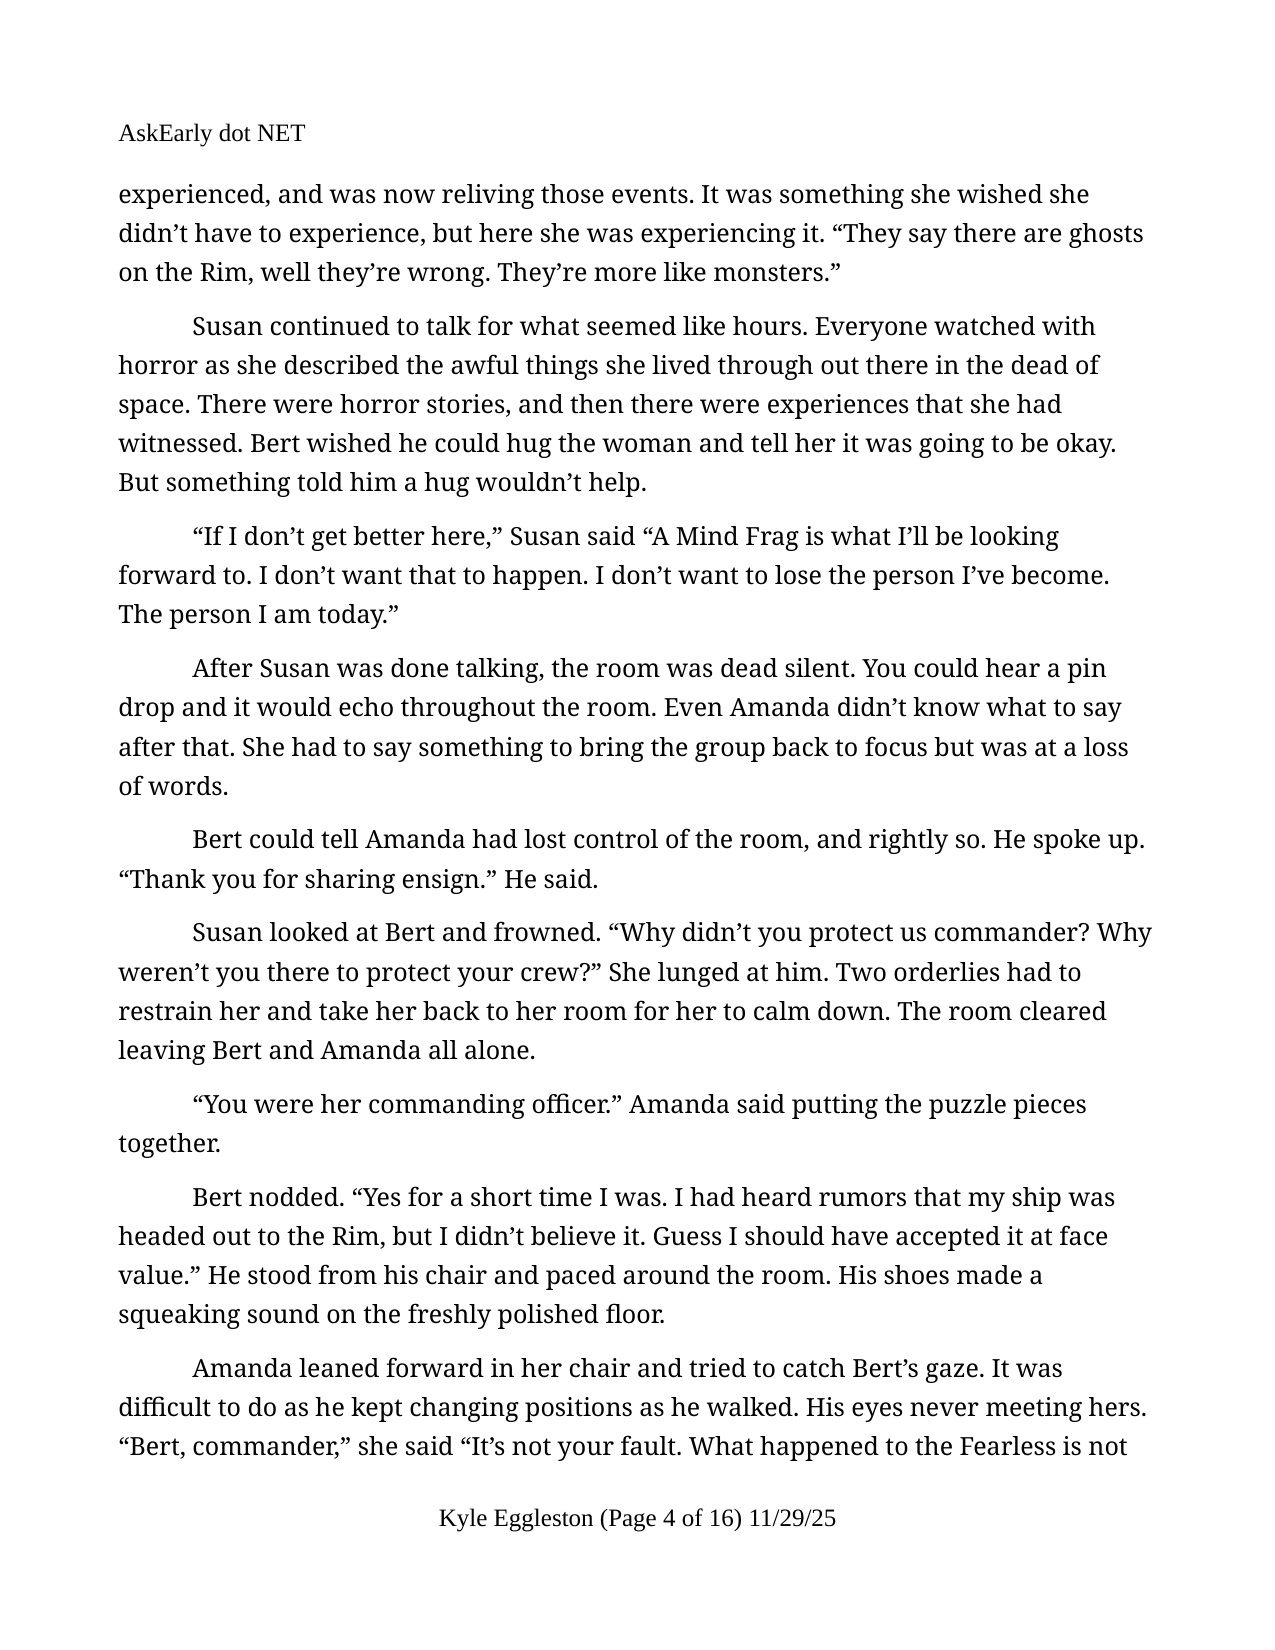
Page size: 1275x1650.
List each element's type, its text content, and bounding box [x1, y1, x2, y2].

text Susan continued to talk for what seemed like hours. Everyone watched with horror as she described the awful things she lived through out there in the dead of space. There were horror stories, and then there were experiences that she had witnessed. Bert wished he could hug the woman and tell her it was going to be okay. But something told him a hug wouldn’t help. [118, 308, 1157, 499]
text “You were her commanding officer.” Amanda said putting the puzzle pieces together. [118, 1086, 1157, 1159]
text Bert nodded. “Yes for a short time I was. I had heard rumors that my ship was headed out to the Rim, but I didn’t believe it. Guess I should have accepted it at face value.” He stood from his chair and paced around the room. His shoes made a squeaking sound on the freshly polished floor. [118, 1179, 1157, 1331]
text Bert could tell Amanda had lost control of the room, and rightly so. He spoke up. “Thank you for sharing ensign.” He said. [118, 822, 1157, 895]
text experienced, and was now reliving those events. It was something she wished she didn’t have to experience, but here she was experiencing it. “They say there are ghosts on the Rim, well they’re wrong. They’re more like monsters.” [118, 176, 1157, 289]
text “If I don’t get better here,” Susan said “A Mind Frag is what I’ll be looking forward to. I don’t want that to happen. I don’t want to lose the person I’ve become. The person I am today.” [118, 519, 1157, 631]
text Amanda leaned forward in her chair and tried to catch Bert’s gaze. It was difficult to do as he kept changing positions as he walked. His eyes never meeting hers. “Bert, commander,” she said “It’s not your fault. What happened to the Fearless is not [118, 1351, 1157, 1463]
text Susan looked at Bert and frowned. “Why didn’t you protect us commander? Why weren’t you there to protect your crew?” She lunged at him. Two orderlies had to restrain her and take her back to her room for her to calm down. The room cleared leaving Bert and Amanda all alone. [118, 915, 1157, 1067]
text After Susan was done talking, the room was dead silent. You could hear a pin drop and it would echo throughout the room. Even Amanda didn’t know what to say after that. She had to say something to bring the group back to focus but was at a loss of words. [118, 651, 1157, 802]
